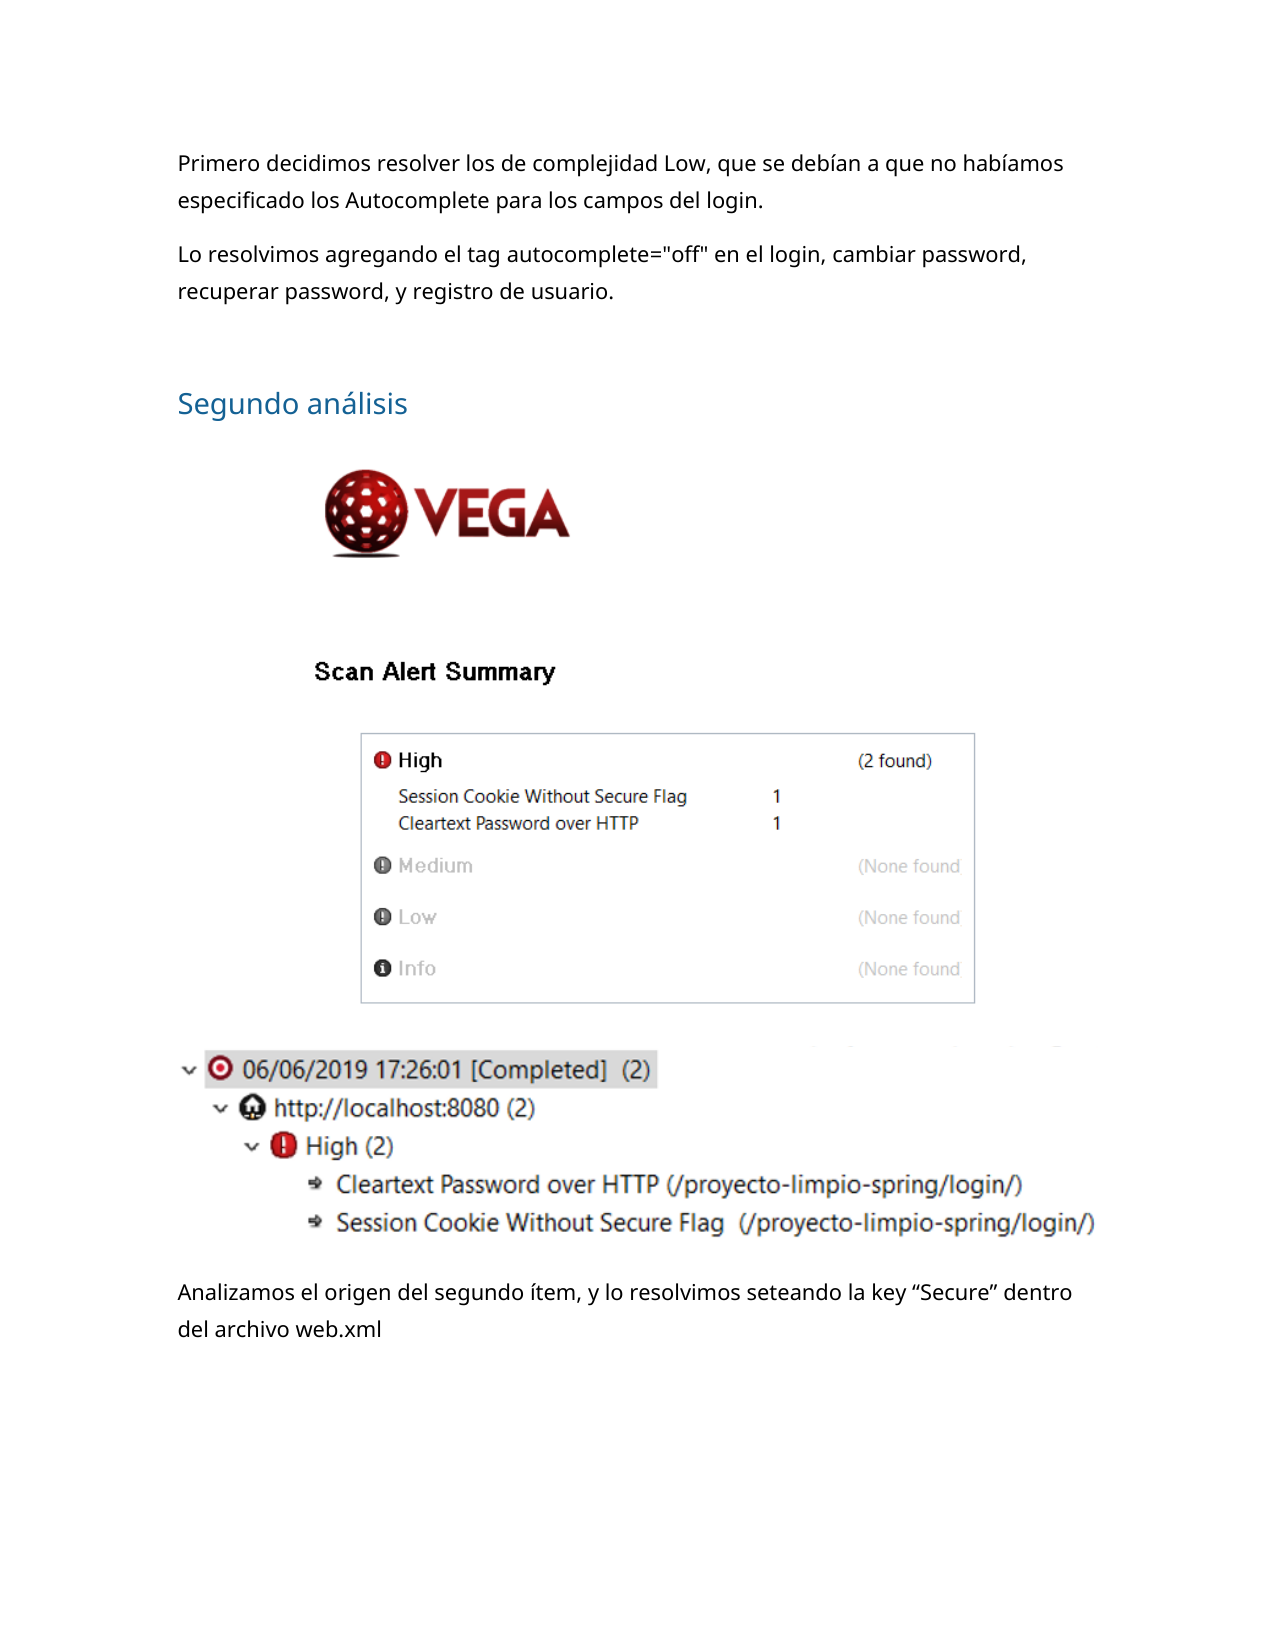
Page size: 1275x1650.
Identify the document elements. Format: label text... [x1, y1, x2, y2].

text Lo resolvimos agregando el tag autocomplete="off" en el login, cambiar password, recuperar password, y registro de usuario. [177, 239, 1098, 306]
picture [275, 449, 1001, 1022]
text Primero decidimos resolver los de complejidad Low, que se debían a que no habíamos especificado los Autocomplete para los campos del login. [177, 148, 1098, 214]
text Analizamos el origen del segundo ítem, y lo resolvimos seteando la key “Secure” dentro del archivo web.xml [177, 1277, 1098, 1343]
subtitle Segundo análisis [177, 383, 1098, 423]
picture [177, 1046, 1098, 1253]
